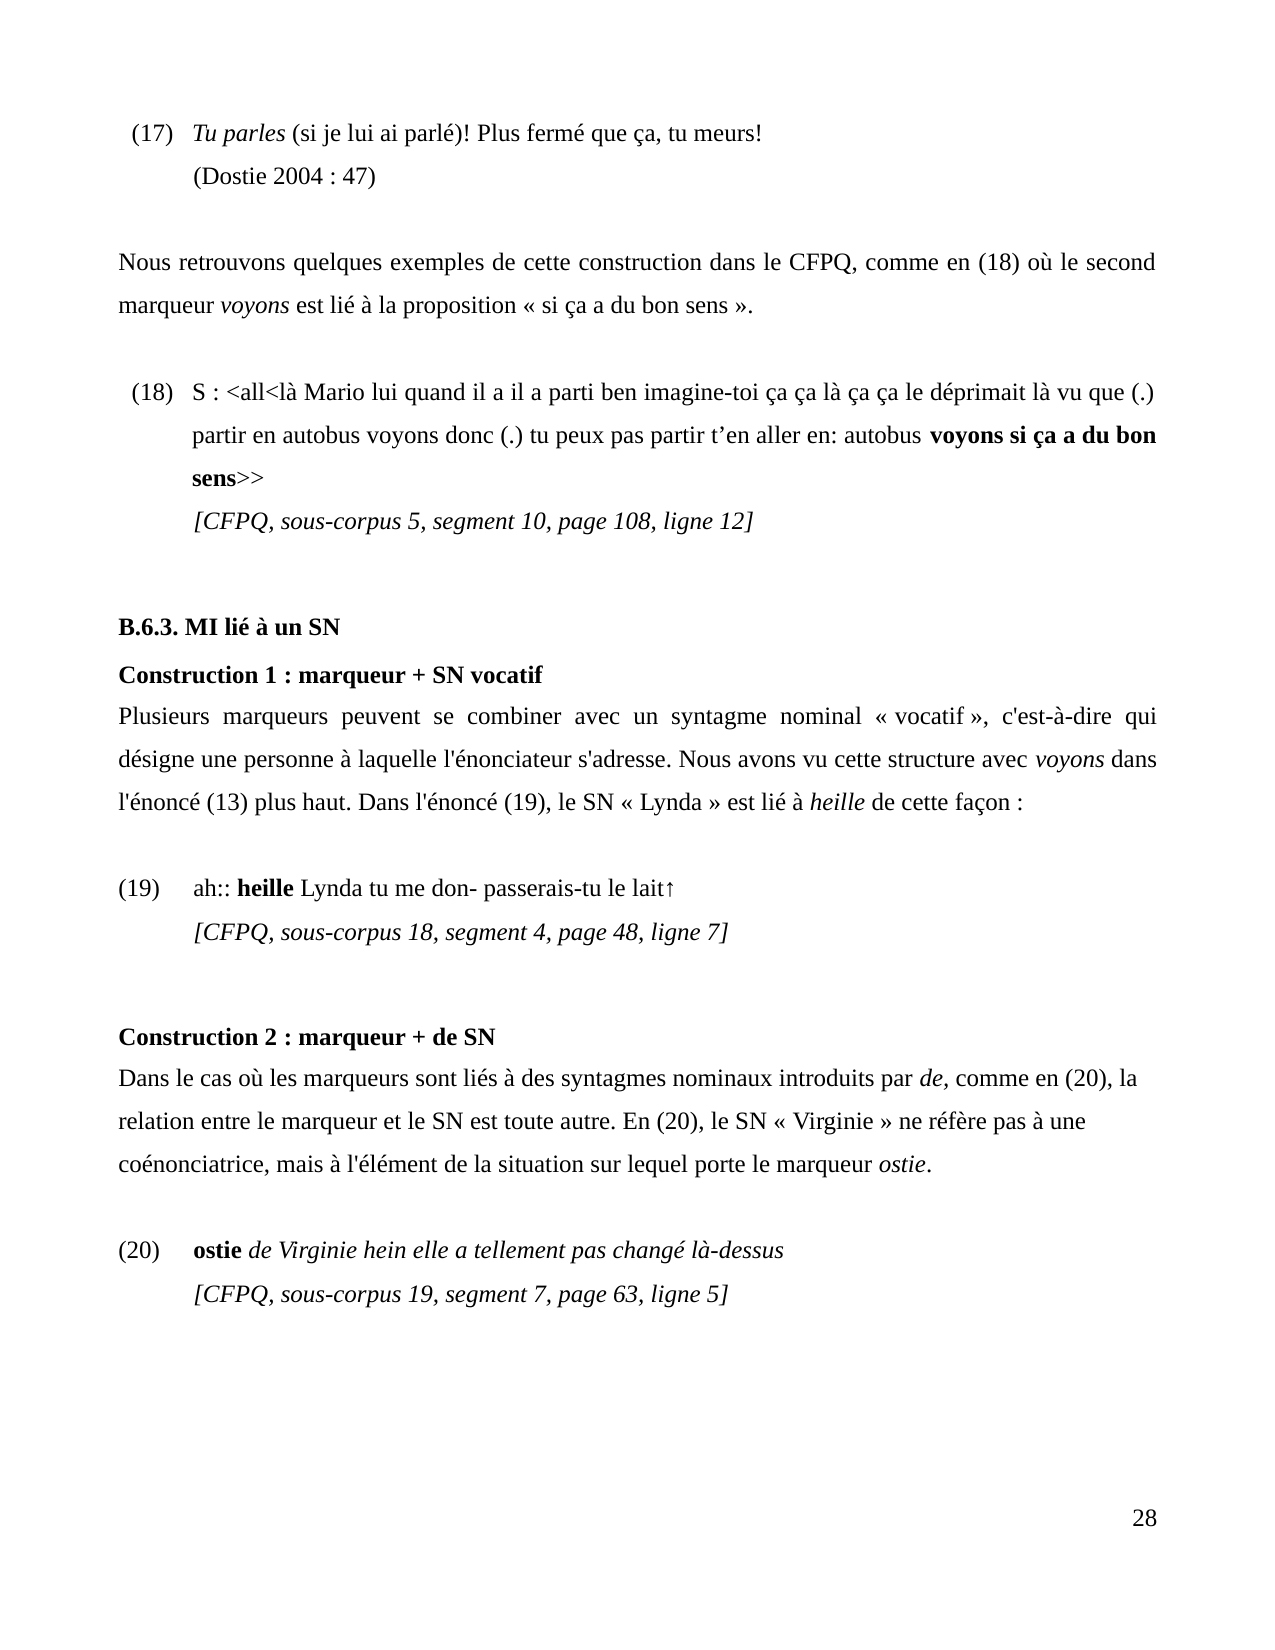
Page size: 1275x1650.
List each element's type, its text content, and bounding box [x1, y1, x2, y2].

text [CFPQ, sous-corpus 19, segment 7, page 63, ligne 5] [118, 1279, 1157, 1307]
text (18) S : <all<là Mario lui quand il a il a parti ben imagine-toi ça ça là ça ça le déprimait là vu que (.) partir en autobus voyons donc (.) tu peux pas partir t’en aller en: autobus voyons si ça a du bon sens>> [131, 377, 1157, 492]
text (20) ostie de Virginie hein elle a tellement pas changé là-dessus [118, 1236, 1157, 1264]
text [CFPQ, sous-corpus 18, segment 4, page 48, ligne 7] [118, 917, 1157, 945]
subtitle B.6.3. MI lié à un SN [118, 612, 1157, 641]
text Plusieurs marqueurs peuvent se combiner avec un syntagme nominal « vocatif », c'est-à-dire qui désigne une personne à laquelle l'énonciateur s'adresse. Nous avons vu cette structure avec voyons dans l'énoncé (13) plus haut. Dans l'énoncé (19), le SN « Lynda » est lié à heille de cette façon : [118, 701, 1157, 816]
text (Dostie 2004 : 47) [118, 161, 1157, 190]
subtitle Construction 2 : marqueur + de SN [118, 1022, 1157, 1051]
text (17) Tu parles (si je lui ai parlé)! Plus fermé que ça, tu meurs! [131, 118, 1157, 147]
text Nous retrouvons quelques exemples de cette construction dans le CFPQ, comme en (18) où le second marqueur voyons est lié à la proposition « si ça a du bon sens ». [118, 247, 1157, 319]
subtitle Construction 1 : marqueur + SN vocatif [118, 660, 1157, 689]
text (19) ah:: heille Lynda tu me don- passerais-tu le lait↑ [118, 873, 1157, 902]
text [CFPQ, sous-corpus 5, segment 10, page 108, ligne 12] [118, 506, 1157, 535]
text Dans le cas où les marqueurs sont liés à des syntagmes nominaux introduits par de, comme en (20), la relation entre le marqueur et le SN est toute autre. En (20), le SN « Virginie » ne réfère pas à une coénonciatrice, mais à l'élément de la situation sur lequel porte le marqueur ostie. [118, 1063, 1157, 1178]
